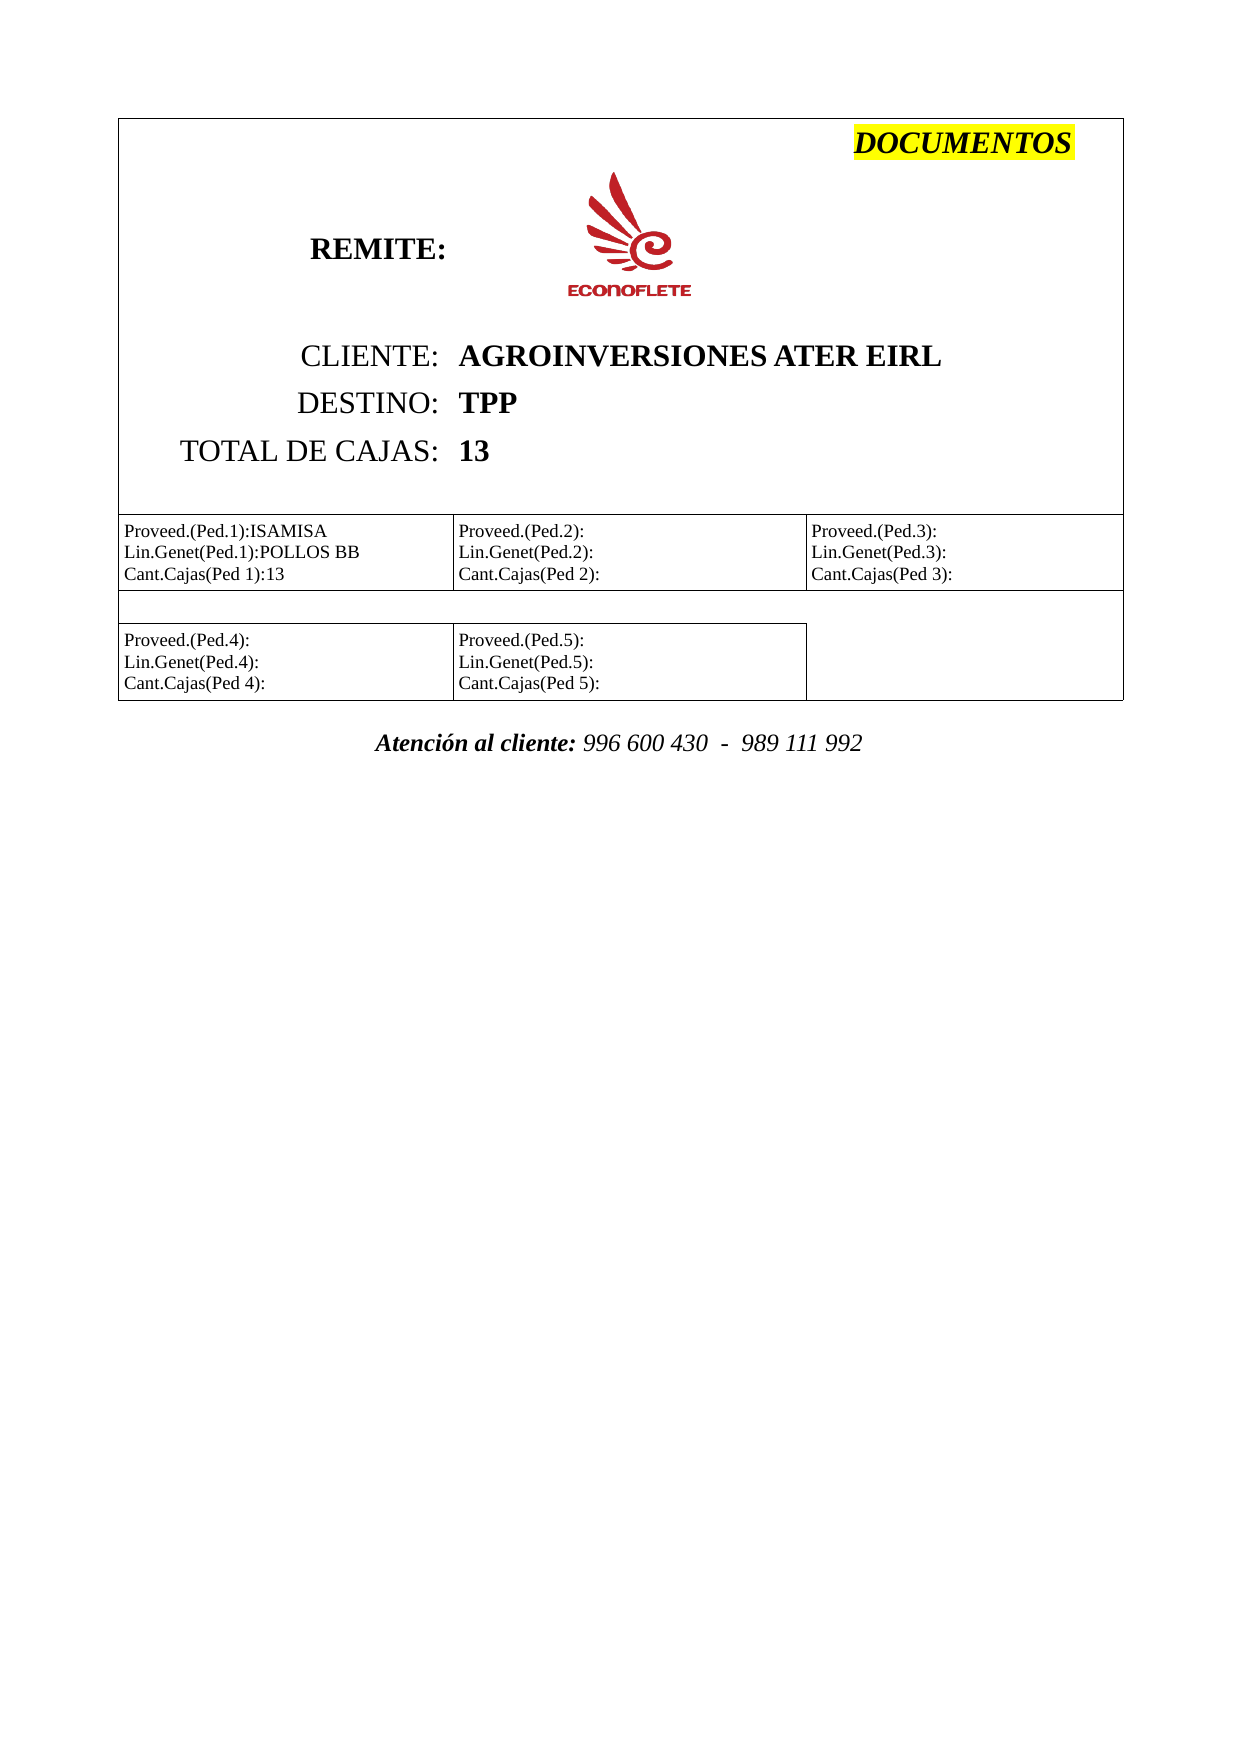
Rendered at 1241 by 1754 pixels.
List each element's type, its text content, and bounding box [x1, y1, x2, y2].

picture [552, 171, 707, 297]
table_cell [453, 474, 806, 514]
table_cell [806, 379, 1123, 426]
table_cell [806, 591, 1123, 623]
table_cell [119, 591, 453, 623]
table_cell [453, 166, 806, 332]
table_cell DESTINO: [119, 379, 453, 426]
table_cell [806, 474, 1123, 514]
table_cell [806, 166, 1123, 332]
table_cell [807, 623, 1123, 699]
table_cell CLIENTE: [119, 332, 453, 379]
table_cell TPP [453, 379, 806, 426]
table_cell Proveed.(Ped.5): Lin.Genet(Ped.5): Cant.Cajas(Ped 5): [454, 624, 806, 699]
table_cell Proveed.(Ped.3): Lin.Genet(Ped.3): Cant.Cajas(Ped 3): [807, 515, 1123, 590]
table_header [119, 119, 453, 166]
table_cell Proveed.(Ped.4): Lin.Genet(Ped.4): Cant.Cajas(Ped 4): [119, 624, 453, 699]
table_cell [119, 474, 453, 514]
table_cell REMITE: [119, 166, 453, 332]
table_header [453, 119, 806, 166]
table_cell TOTAL DE CAJAS: [119, 426, 453, 474]
table_cell Proveed.(Ped.2): Lin.Genet(Ped.2): Cant.Cajas(Ped 2): [454, 515, 806, 590]
table_cell AGROINVERSIONES ATER EIRL [453, 332, 1123, 379]
text Atención al cliente: 996 600 430 - 989 111 992 [118, 728, 1122, 757]
table_header DOCUMENTOS [806, 119, 1123, 166]
table_cell 13 [453, 426, 1123, 474]
table_cell Proveed.(Ped.1):ISAMISA Lin.Genet(Ped.1):POLLOS BB Cant.Cajas(Ped 1):13 [119, 515, 453, 590]
table_cell [453, 591, 806, 623]
